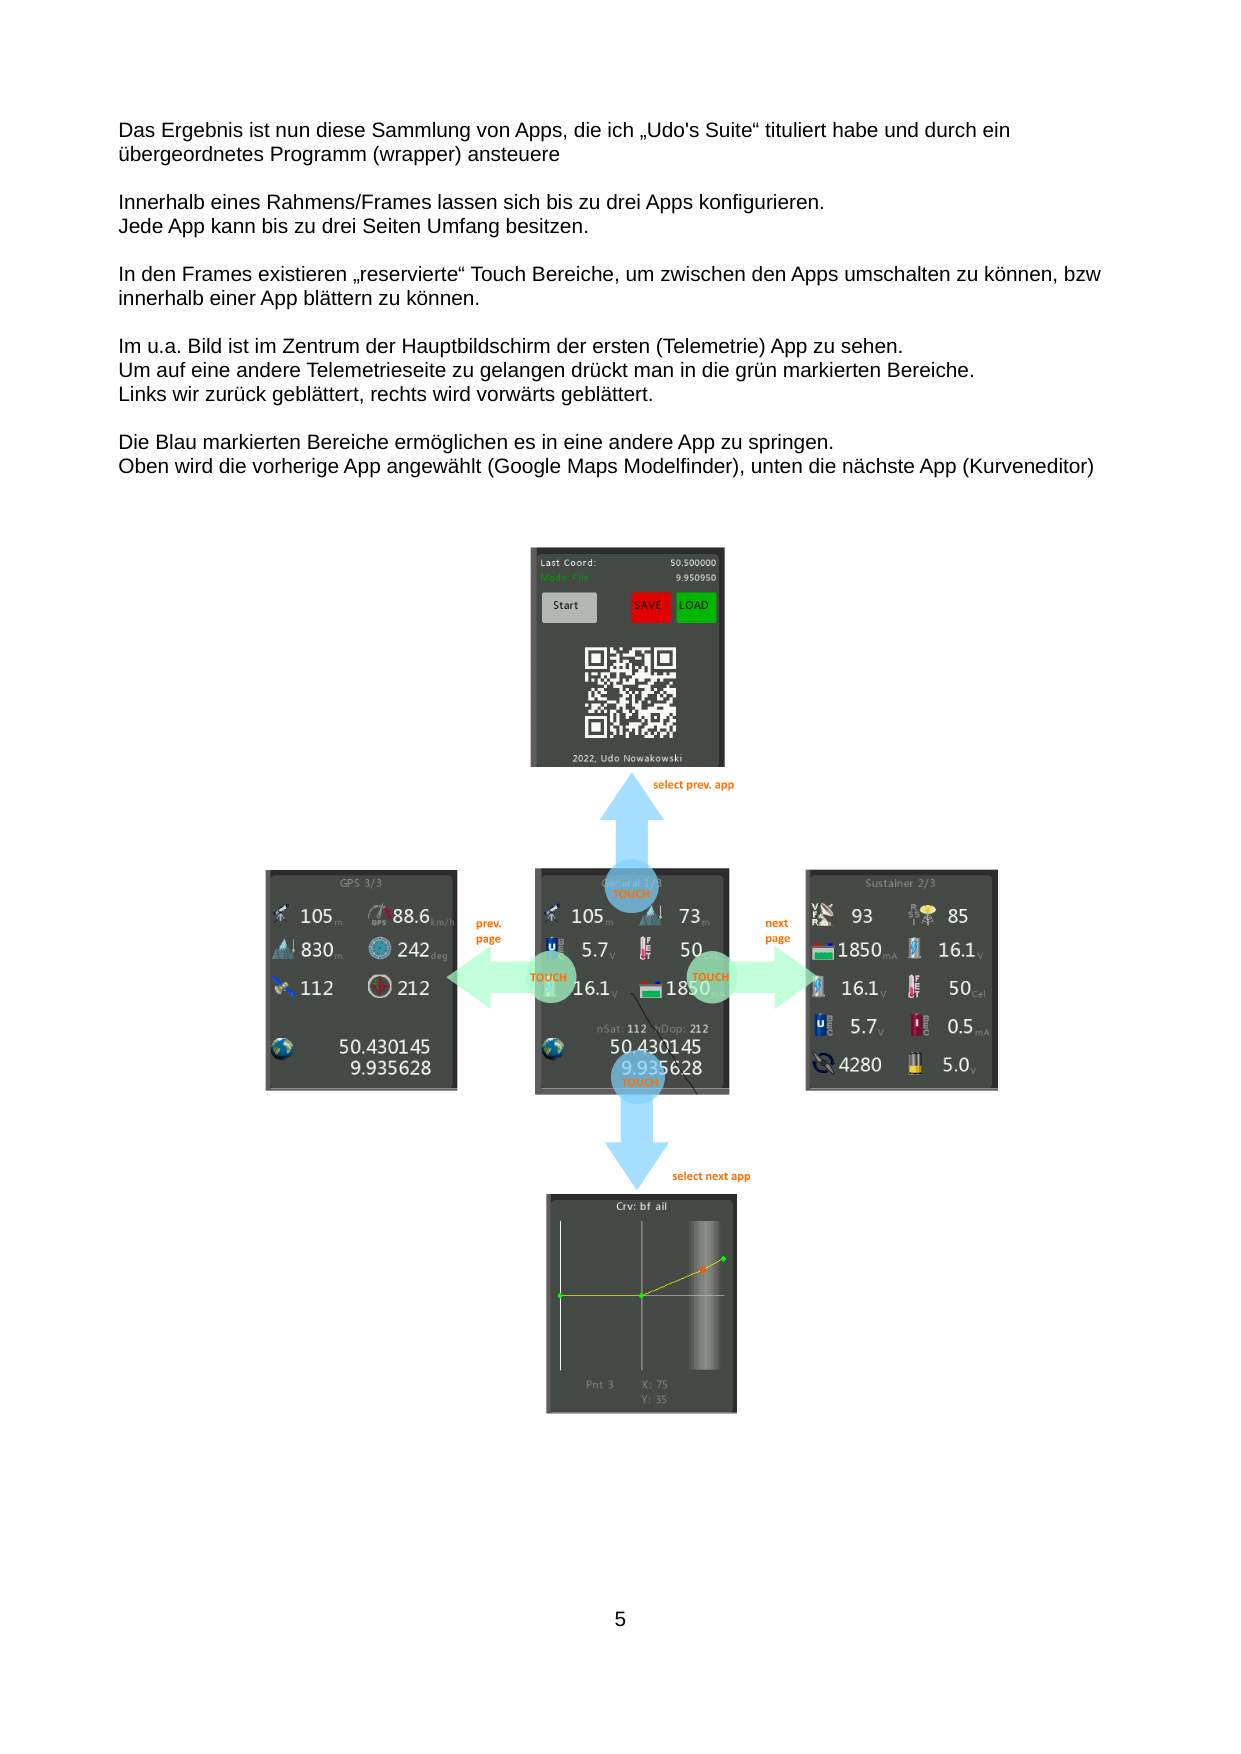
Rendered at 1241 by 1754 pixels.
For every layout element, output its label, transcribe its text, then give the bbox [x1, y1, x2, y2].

text Oben wird die vorherige App angewählt (Google Maps Modelfinder), unten die nächste App (Kurveneditor) [118, 453, 1122, 477]
text Jede App kann bis zu drei Seiten Umfang besitzen. [118, 214, 1122, 238]
text Innerhalb eines Rahmens/Frames lassen sich bis zu drei Apps konfigurieren. [118, 190, 1122, 214]
text Das Ergebnis ist nun diese Sammlung von Apps, die ich „Udo's Suite“ tituliert habe und durch ein übergeordnetes Programm (wrapper) ansteuere [118, 118, 1122, 166]
text Die Blau markierten Bereiche ermöglichen es in eine andere App zu springen. [118, 429, 1122, 453]
text In den Frames existieren „reservierte“ Touch Bereiche, um zwischen den Apps umschalten zu können, bzw innerhalb einer App blättern zu können. [118, 262, 1122, 310]
text Links wir zurück geblättert, rechts wird vorwärts geblättert. [118, 382, 1122, 406]
text Im u.a. Bild ist im Zentrum der Hauptbildschirm der ersten (Telemetrie) App zu sehen. [118, 334, 1122, 358]
text Um auf eine andere Telemetrieseite zu gelangen drückt man in die grün markierten Bereiche. [118, 358, 1122, 382]
picture [233, 525, 1008, 1432]
